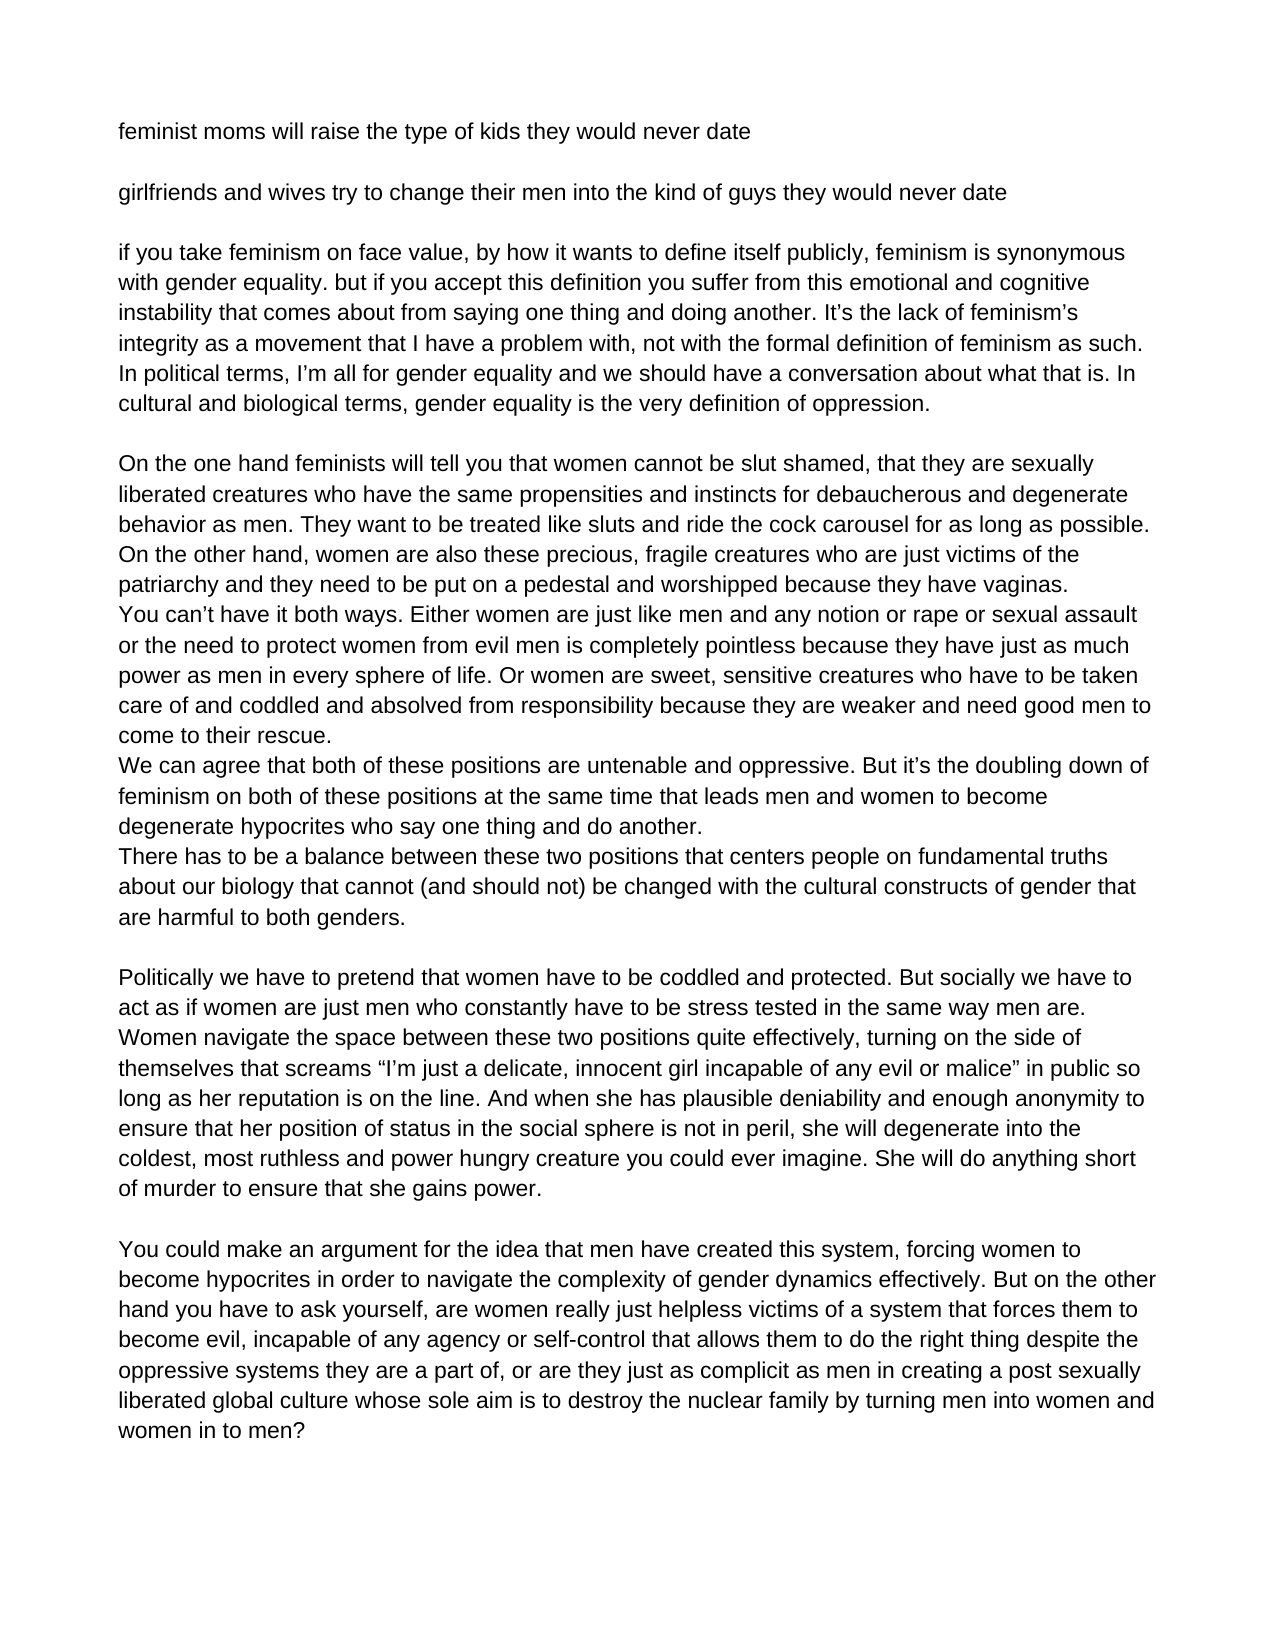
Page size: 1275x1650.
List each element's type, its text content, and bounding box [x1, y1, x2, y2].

text On the other hand, women are also these precious, fragile creatures who are just victims of the patriarchy and they need to be put on a pedestal and worshipped because they have vaginas. [118, 541, 1157, 598]
text feminist moms will raise the type of kids they would never date [118, 118, 1157, 144]
text You can’t have it both ways. Either women are just like men and any notion or rape or sexual assault or the need to protect women from evil men is completely pointless because they have just as much power as men in every sphere of life. Or women are sweet, sensitive creatures who have to be taken care of and coddled and absolved from responsibility because they are weaker and need good men to come to their rescue. [118, 601, 1157, 749]
text We can agree that both of these positions are untenable and oppressive. But it’s the doubling down of feminism on both of these positions at the same time that leads men and women to become degenerate hypocrites who say one thing and do another. [118, 752, 1157, 839]
text On the one hand feminists will tell you that women cannot be slut shamed, that they are sexually liberated creatures who have the same propensities and instincts for debaucherous and degenerate behavior as men. They want to be treated like sluts and ride the cock carousel for as long as possible. [118, 450, 1157, 537]
text There has to be a balance between these two positions that centers people on fundamental truths about our biology that cannot (and should not) be changed with the cultural constructs of gender that are harmful to both genders. [118, 843, 1157, 930]
text if you take feminism on face value, by how it wants to define itself publicly, feminism is synonymous with gender equality. but if you accept this definition you suffer from this emotional and cognitive instability that comes about from saying one thing and doing another. It’s the lack of feminism’s integrity as a movement that I have a problem with, not with the formal definition of feminism as such. In political terms, I’m all for gender equality and we should have a conversation about what that is. In cultural and biological terms, gender equality is the very definition of oppression. [118, 239, 1157, 416]
text You could make an argument for the idea that men have created this system, forcing women to become hypocrites in order to navigate the complexity of gender dynamics effectively. But on the other hand you have to ask yourself, are women really just helpless victims of a system that forces them to become evil, incapable of any agency or self-control that allows them to do the right thing despite the oppressive systems they are a part of, or are they just as complicit as men in creating a post sexually liberated global culture whose sole aim is to destroy the nuclear family by turning men into women and women in to men? [118, 1236, 1157, 1443]
text girlfriends and wives try to change their men into the kind of guys they would never date [118, 178, 1157, 205]
text Politically we have to pretend that women have to be coddled and protected. But socially we have to act as if women are just men who constantly have to be stress tested in the same way men are. Women navigate the space between these two positions quite effectively, turning on the side of themselves that screams “I’m just a delicate, innocent girl incapable of any evil or malice” in public so long as her reputation is on the line. And when she has plausible deniability and enough anonymity to ensure that her position of status in the social sphere is not in peril, she will degenerate into the coldest, most ruthless and power hungry creature you could ever imagine. She will do anything short of murder to ensure that she gains power. [118, 964, 1157, 1202]
